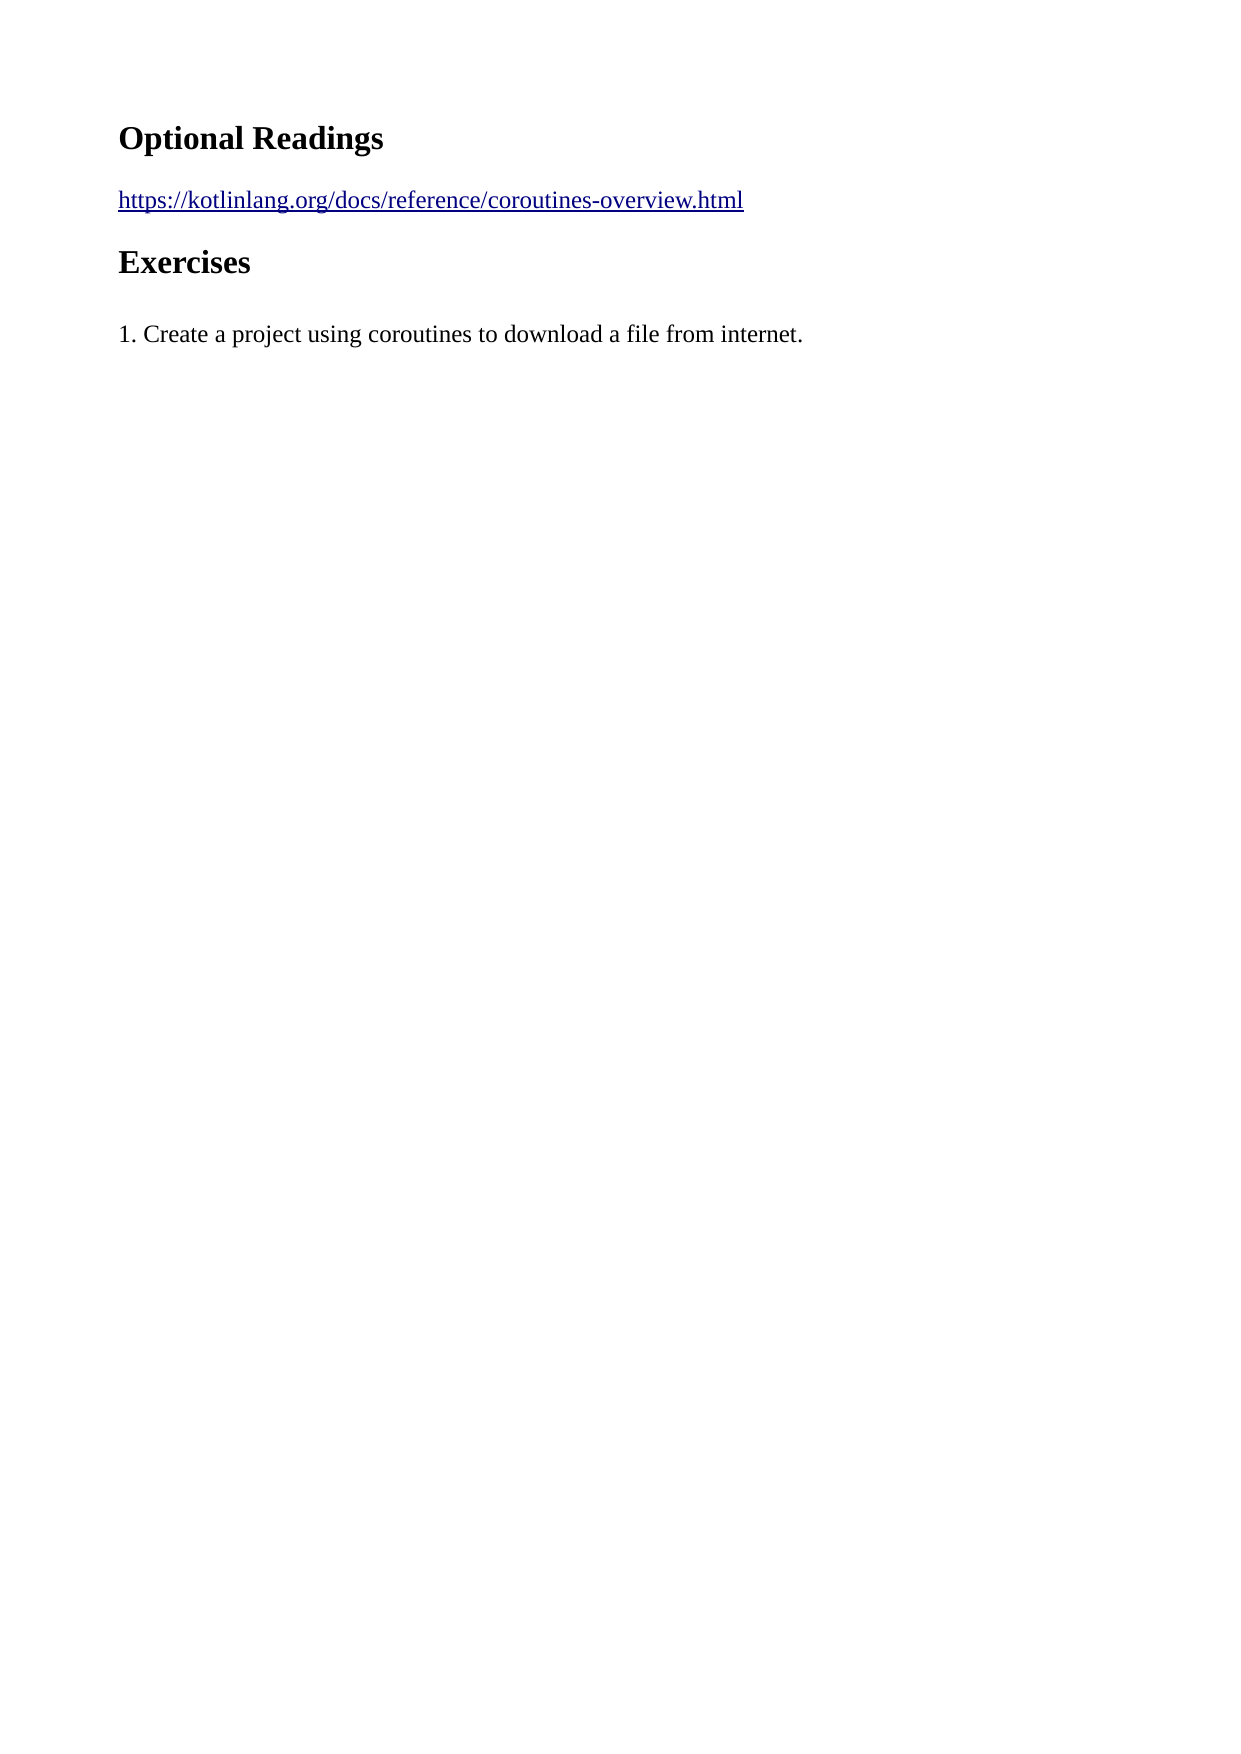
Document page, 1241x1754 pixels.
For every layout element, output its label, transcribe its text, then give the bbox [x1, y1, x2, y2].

text Optional Readings [118, 118, 1122, 156]
text 1. Create a project using coroutines to download a file from internet. [118, 319, 1122, 348]
text Exercises [118, 243, 1122, 281]
text https://kotlinlang.org/docs/reference/coroutines-overview.html [118, 185, 1122, 214]
